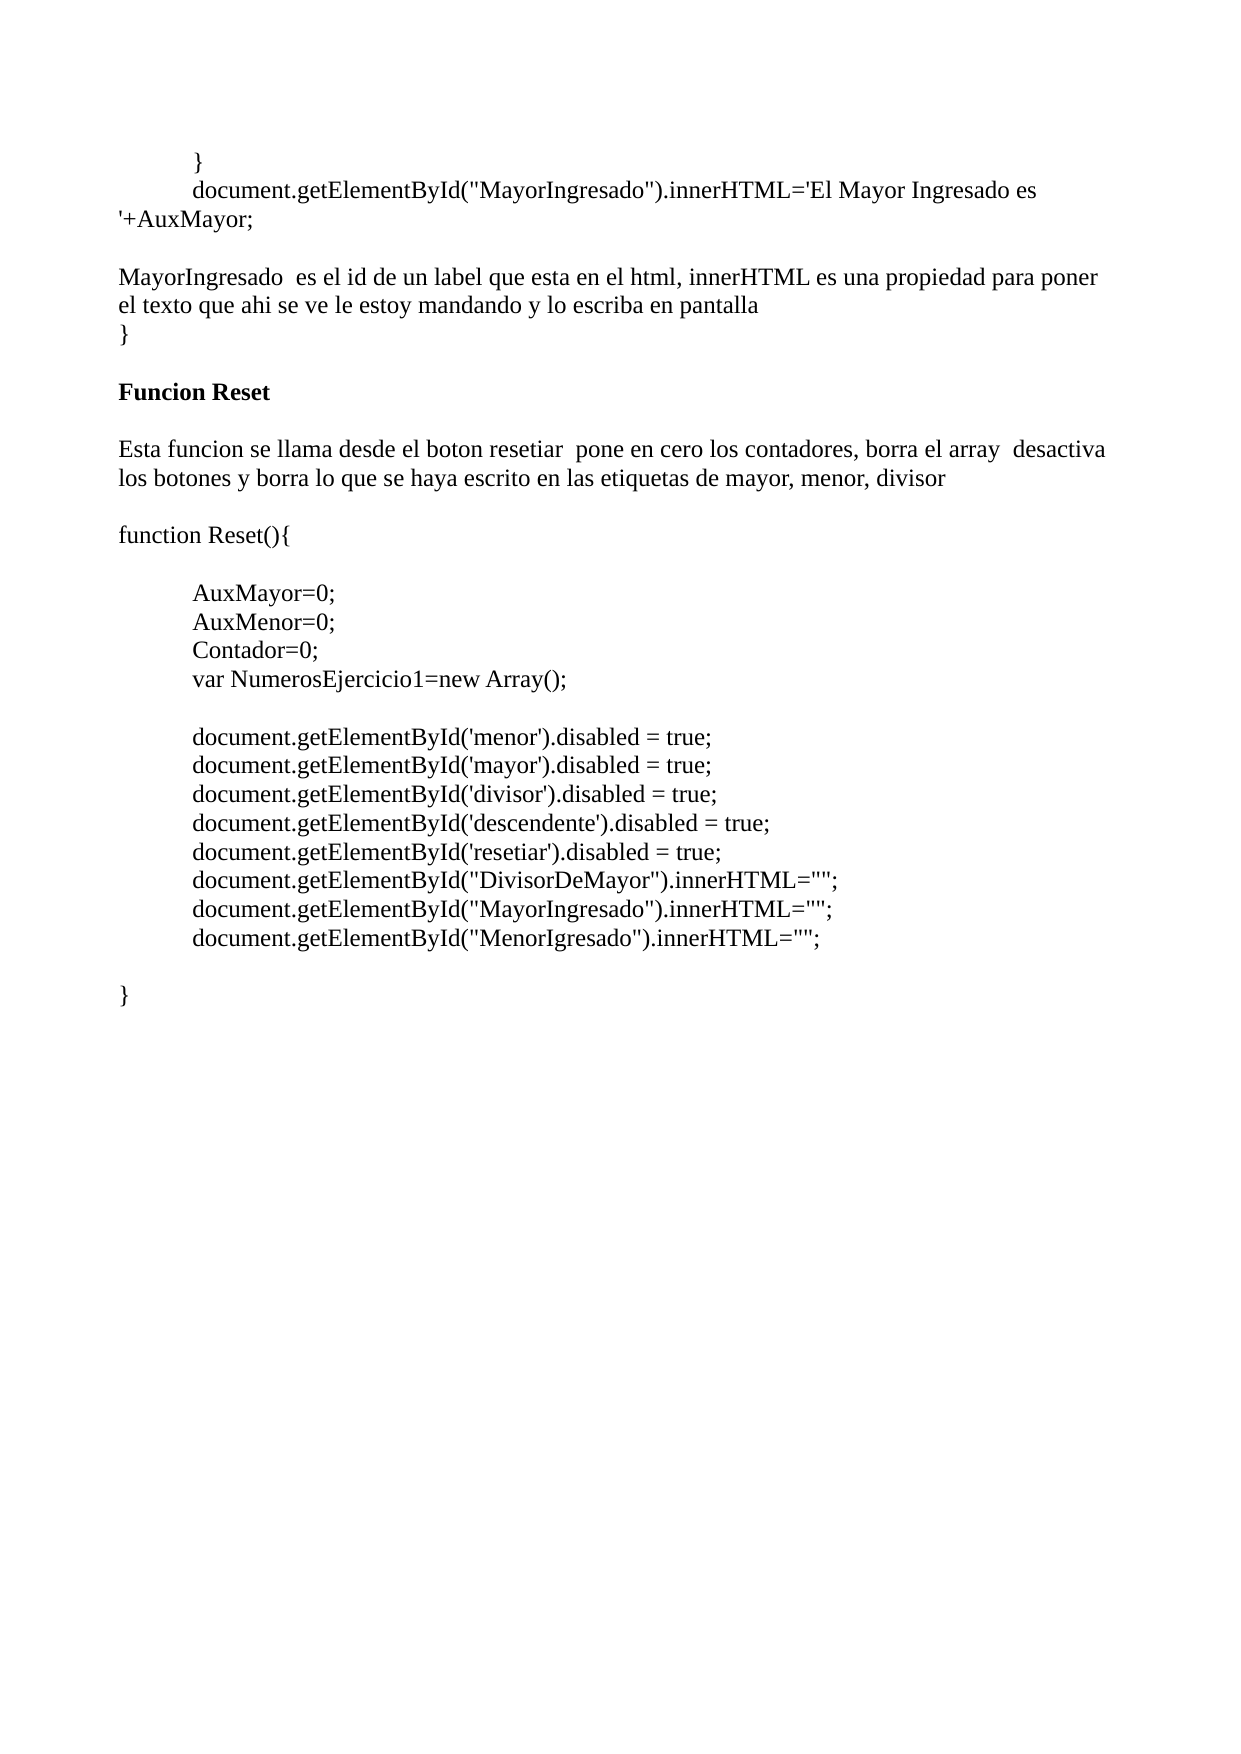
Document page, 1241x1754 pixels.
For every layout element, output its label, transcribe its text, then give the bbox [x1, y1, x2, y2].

text document.getElementById("MayorIngresado").innerHTML='El Mayor Ingresado es '+AuxMayor; [118, 176, 1122, 233]
text document.getElementById("MayorIngresado").innerHTML=""; [118, 894, 1122, 923]
text var NumerosEjercicio1=new Array(); [118, 664, 1122, 693]
text document.getElementById("DivisorDeMayor").innerHTML=""; [118, 866, 1122, 894]
text document.getElementById('mayor').disabled = true; [118, 751, 1122, 779]
text } [118, 147, 1122, 176]
text } [118, 981, 1122, 1009]
text AuxMenor=0; [118, 607, 1122, 636]
text Contador=0; [118, 636, 1122, 664]
text AuxMayor=0; [118, 578, 1122, 607]
text document.getElementById('divisor').disabled = true; [118, 779, 1122, 808]
text Funcion Reset [118, 377, 1122, 406]
text Esta funcion se llama desde el boton resetiar pone en cero los contadores, borra el array desactiva los botones y borra lo que se haya escrito en las etiquetas de mayor, menor, divisor [118, 434, 1122, 492]
text } [118, 319, 1122, 348]
text document.getElementById('descendente').disabled = true; [118, 808, 1122, 837]
text document.getElementById('resetiar').disabled = true; [118, 837, 1122, 866]
text MayorIngresado es el id de un label que esta en el html, innerHTML es una propiedad para poner el texto que ahi se ve le estoy mandando y lo escriba en pantalla [118, 262, 1122, 319]
text document.getElementById('menor').disabled = true; [118, 722, 1122, 751]
text function Reset(){ [118, 521, 1122, 549]
text document.getElementById("MenorIgresado").innerHTML=""; [118, 923, 1122, 952]
